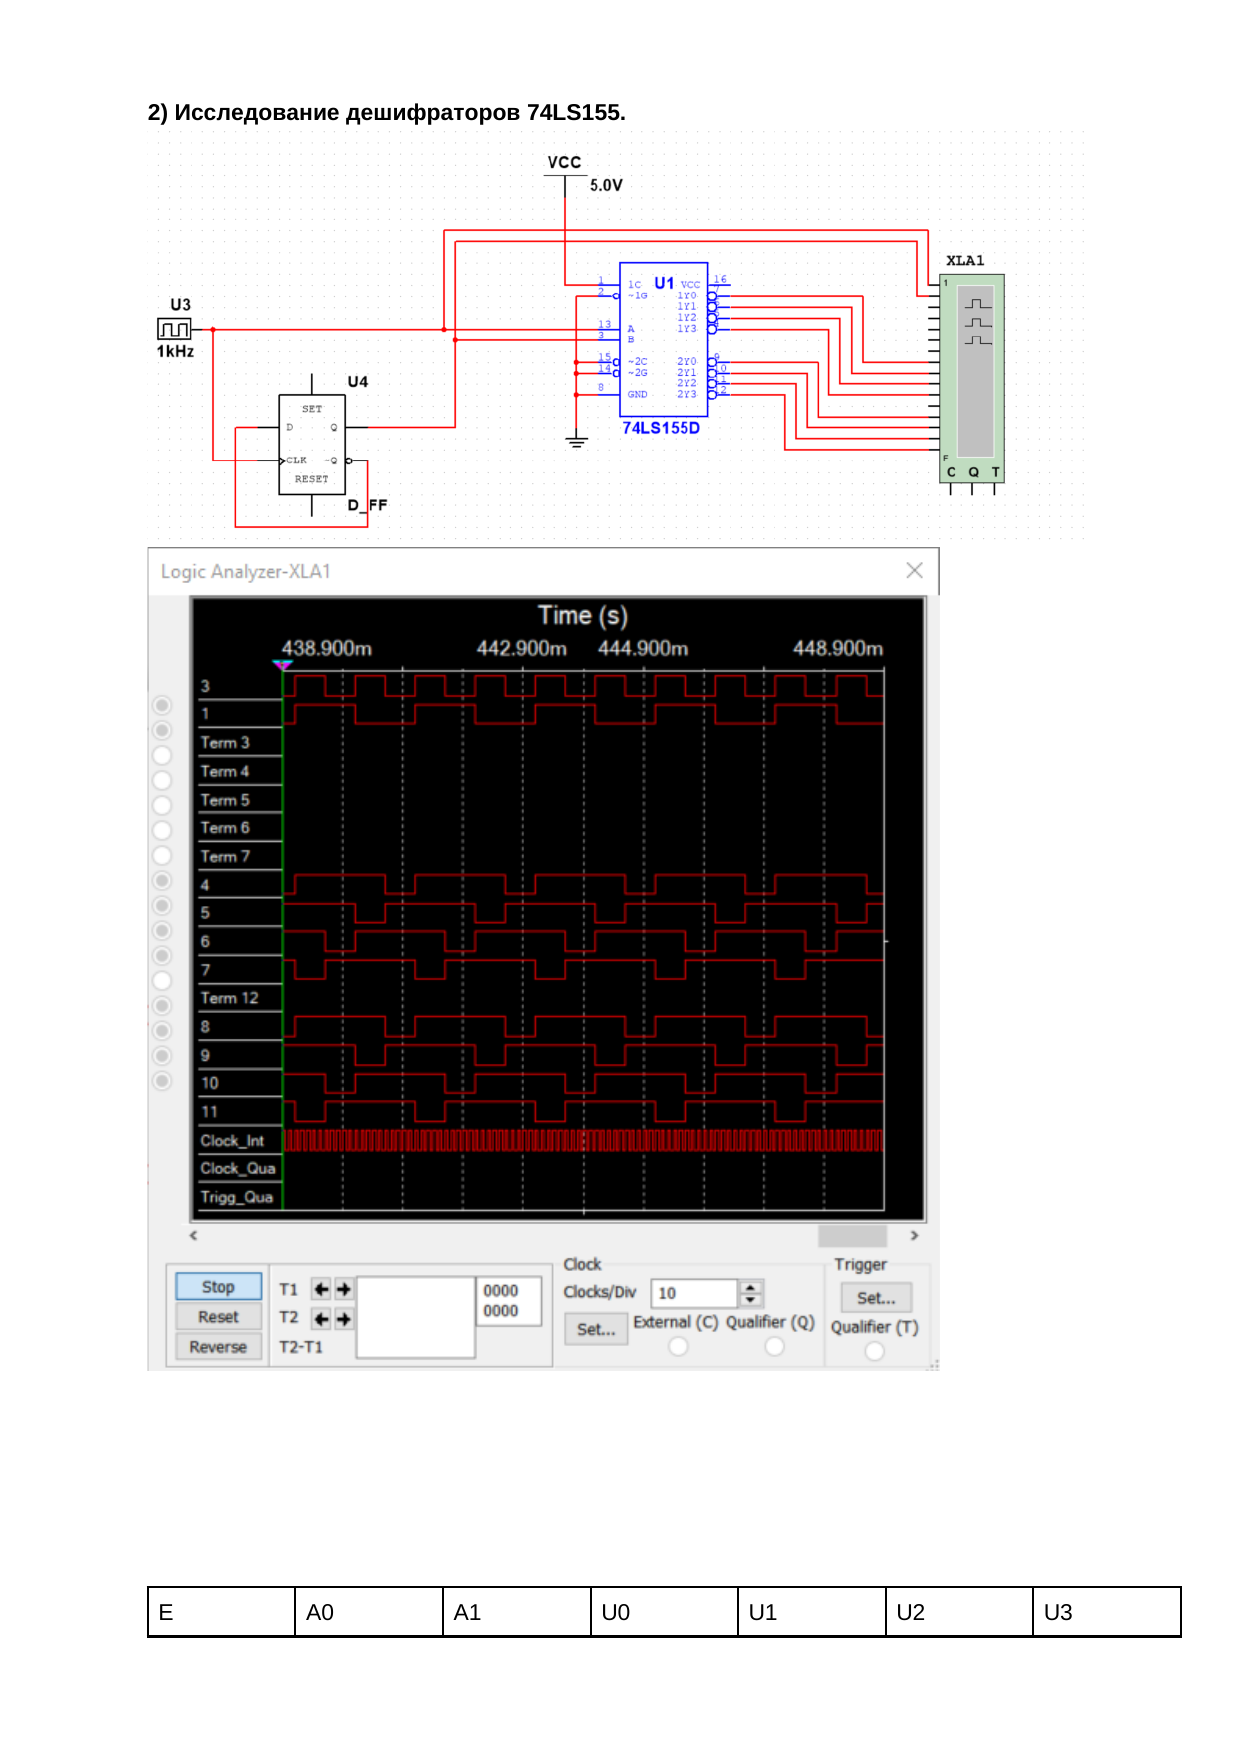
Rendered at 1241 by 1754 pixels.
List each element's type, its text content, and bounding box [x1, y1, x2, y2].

picture [147, 547, 940, 1371]
table_header U3 [1034, 1588, 1180, 1635]
table_header U0 [592, 1588, 737, 1635]
picture [147, 129, 1089, 544]
table_header A1 [444, 1588, 590, 1635]
table_header A0 [296, 1588, 442, 1635]
text 2) Исследование дешифраторов 74LS155. [148, 99, 1181, 1371]
table_header U2 [887, 1588, 1032, 1635]
table_header E [149, 1588, 294, 1635]
table_header U1 [739, 1588, 885, 1635]
